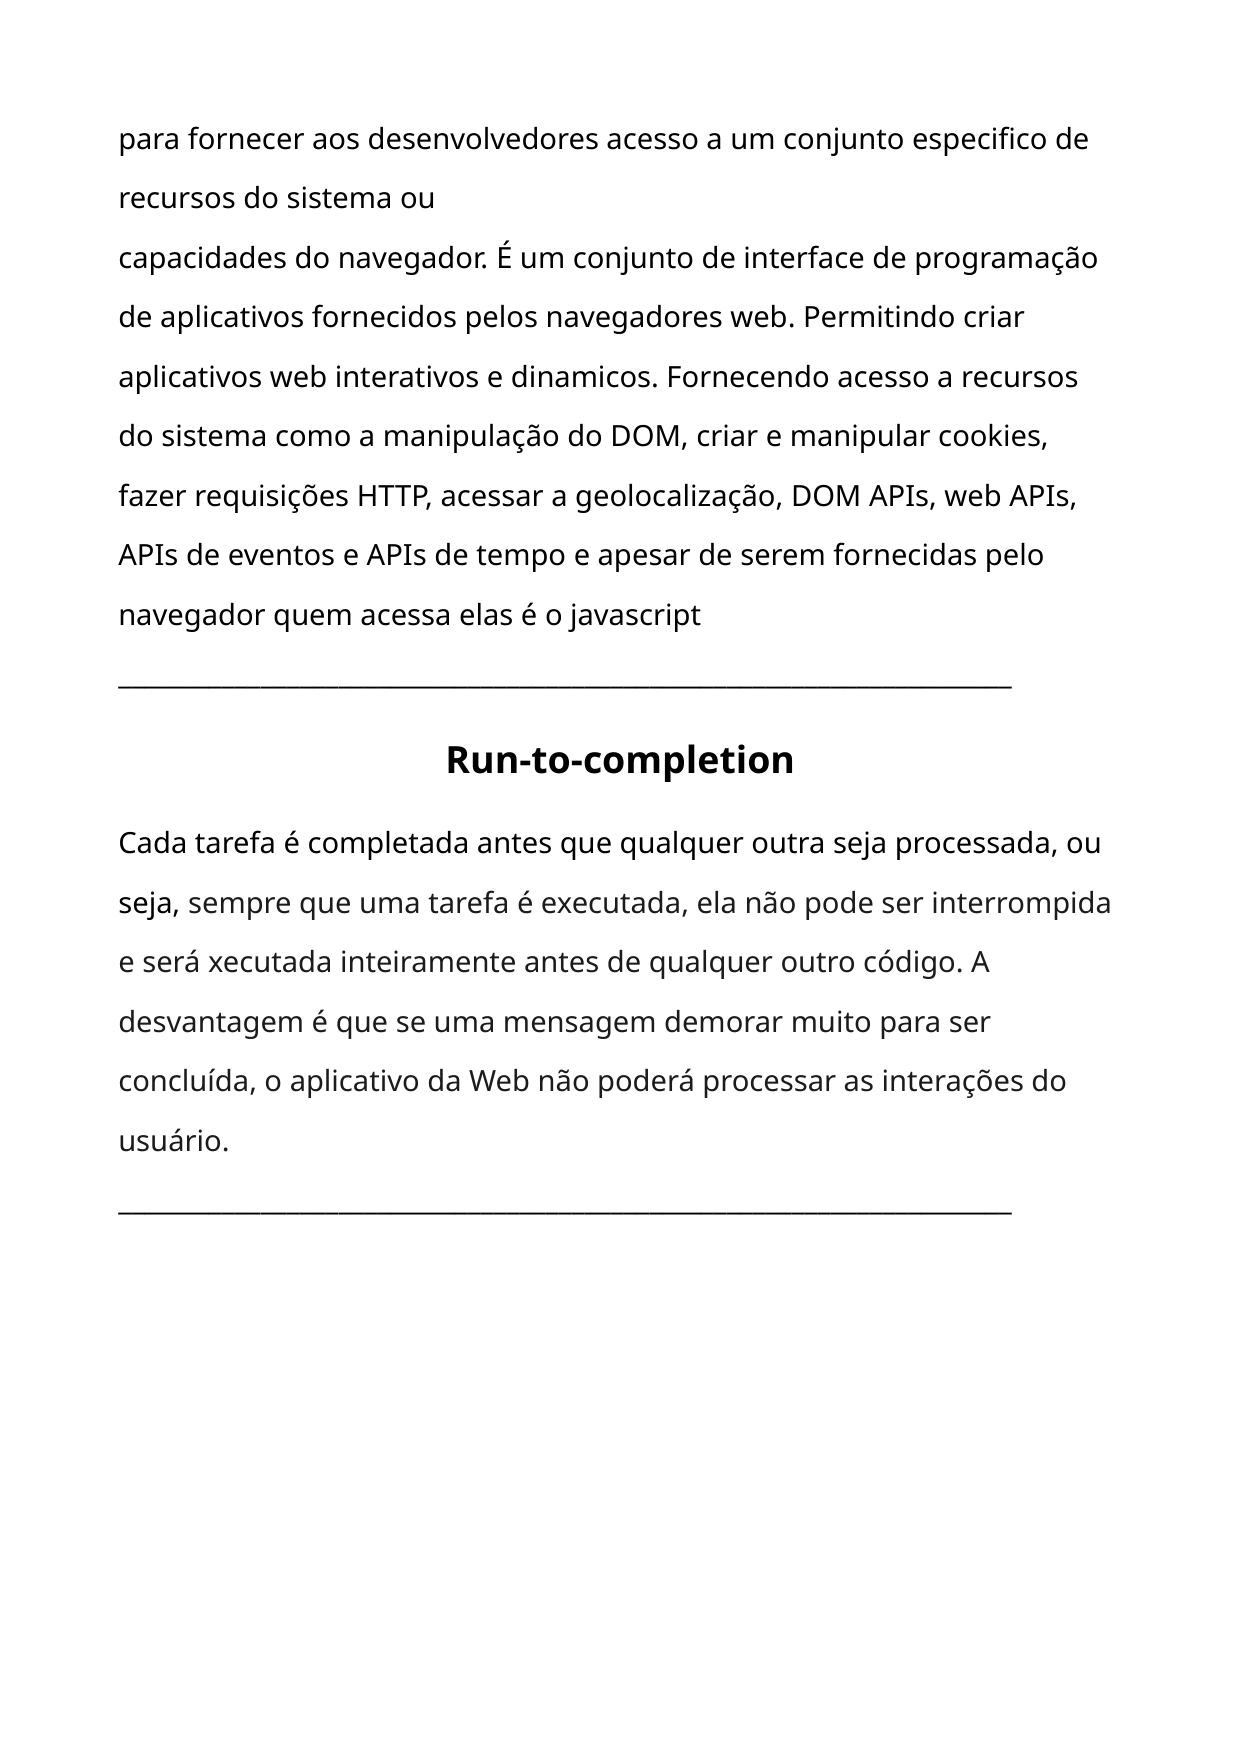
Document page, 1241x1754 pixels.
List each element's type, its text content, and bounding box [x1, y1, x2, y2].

subtitle Run-to-completion [118, 734, 1122, 785]
text para fornecer aos desenvolvedores acesso a um conjunto especifico de recursos do sistema ou [118, 118, 1122, 217]
text _____________________________________________________________________ [118, 653, 1122, 693]
text Cada tarefa é completada antes que qualquer outra seja processada, ou seja, sempre que uma tarefa é executada, ela não pode ser interrompida e será xecutada inteiramente antes de qualquer outro código. A desvantagem é que se uma mensagem demorar muito para ser concluída, o aplicativo da Web não poderá processar as interações do usuário. [118, 823, 1122, 1160]
text capacidades do navegador. É um conjunto de interface de programação de aplicativos fornecidos pelos navegadores web. Permitindo criar aplicativos web interativos e dinamicos. Fornecendo acesso a recursos do sistema como a manipulação do DOM, criar e manipular cookies, fazer requisições HTTP, acessar a geolocalização, DOM APIs, web APIs, APIs de eventos e APIs de tempo e apesar de serem fornecidas pelo navegador quem acessa elas é o javascript [118, 237, 1122, 634]
text _____________________________________________________________________ [118, 1180, 1122, 1219]
